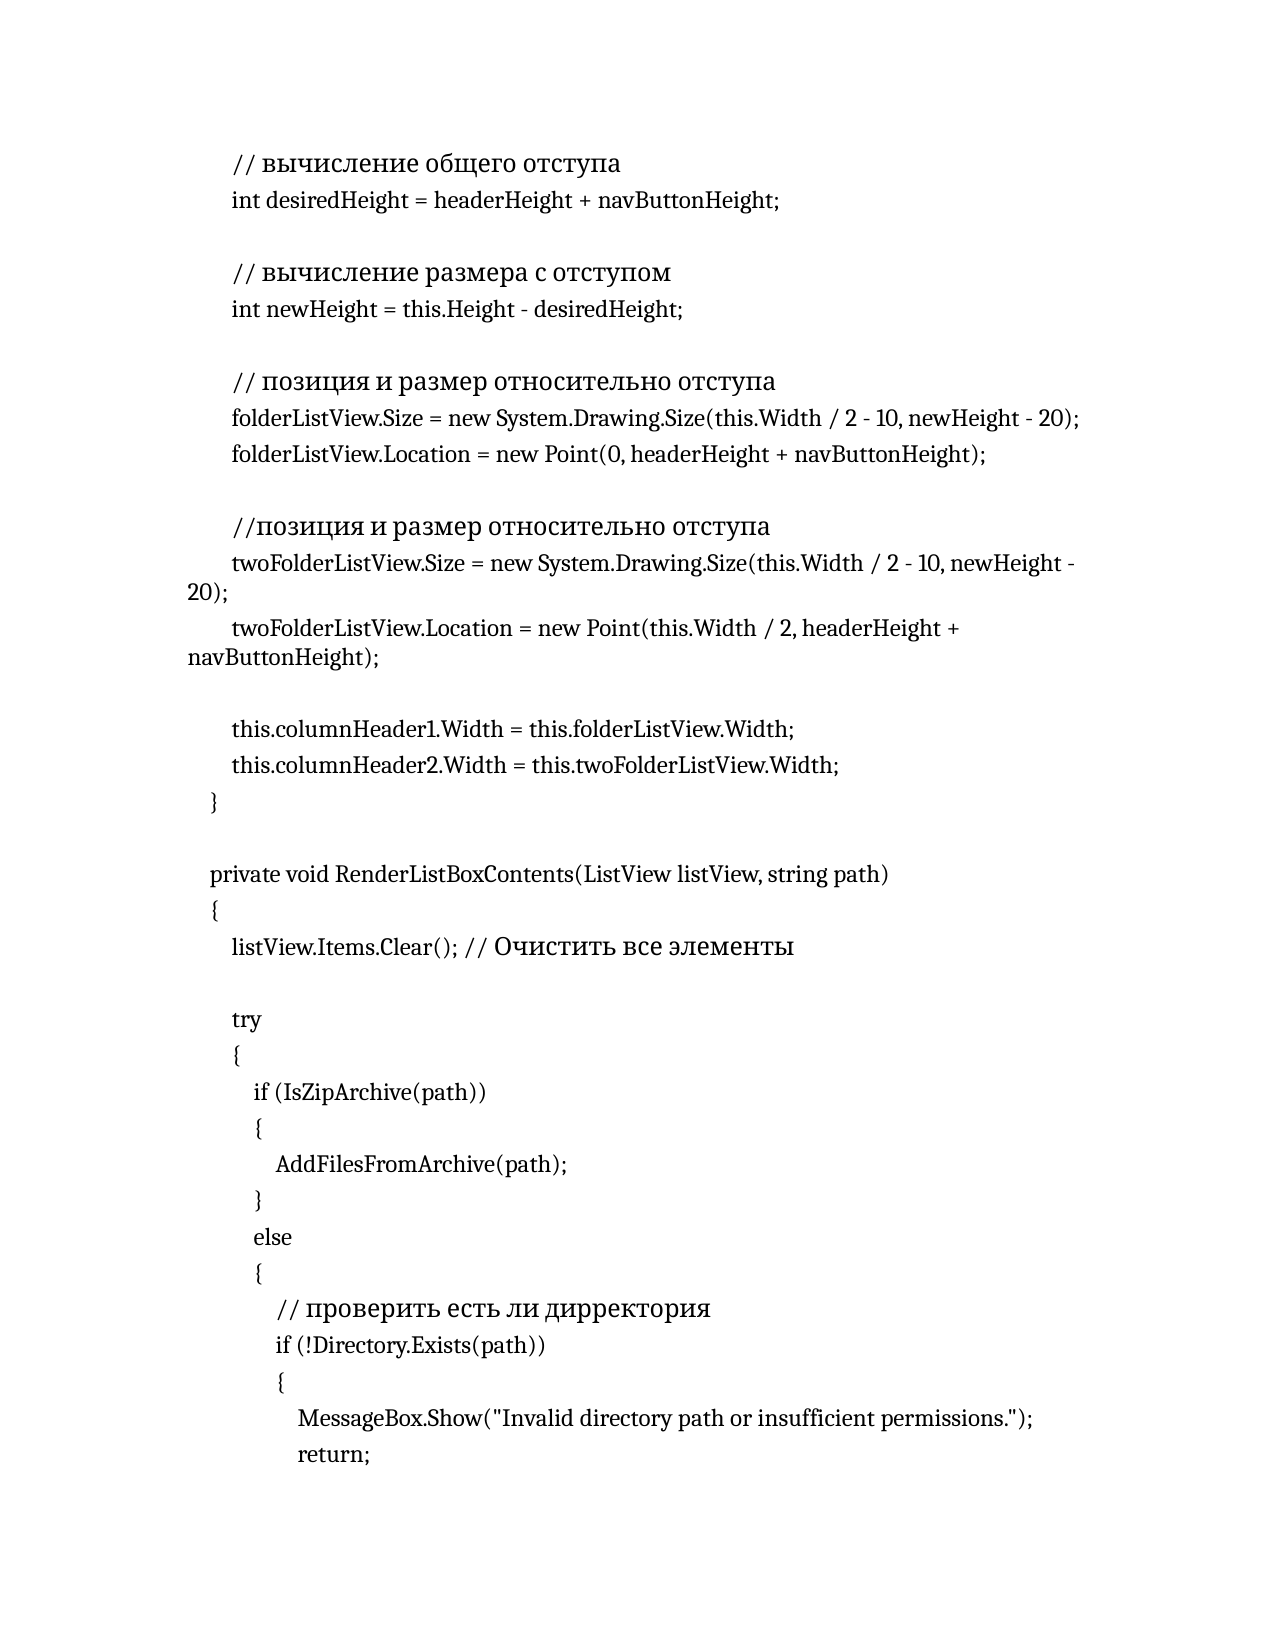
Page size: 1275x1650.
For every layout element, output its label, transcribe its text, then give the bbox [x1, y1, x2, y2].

text //позиция и размер относительно отступа [187, 512, 1087, 541]
text if (IsZipArchive(path)) [187, 1077, 1087, 1106]
text int desiredHeight = headerHeight + navButtonHeight; [187, 186, 1087, 215]
text // позиция и размер относительно отступа [187, 367, 1087, 396]
text MessageBox.Show("Invalid directory path or insufficient permissions."); [187, 1404, 1087, 1432]
text twoFolderListView.Location = new Point(this.Width / 2, headerHeight + navButtonHeight); [187, 614, 1087, 671]
text listView.Items.Clear(); // Очистить все элементы [187, 932, 1087, 961]
text twoFolderListView.Size = new System.Drawing.Size(this.Width / 2 - 10, newHeight - 20); [187, 549, 1087, 606]
text } [187, 1186, 1087, 1215]
text { [187, 1114, 1087, 1142]
text else [187, 1222, 1087, 1251]
text // вычисление общего отступа [187, 150, 1087, 179]
text private void RenderListBoxContents(ListView listView, string path) [187, 860, 1087, 889]
text return; [187, 1440, 1087, 1469]
text int newHeight = this.Height - desiredHeight; [187, 295, 1087, 324]
text try [187, 1005, 1087, 1034]
text this.columnHeader1.Width = this.folderListView.Width; [187, 715, 1087, 744]
text // проверить есть ли дирректория [187, 1295, 1087, 1324]
text if (!Directory.Exists(path)) [187, 1331, 1087, 1360]
text { [187, 896, 1087, 925]
text } [187, 787, 1087, 816]
text { [187, 1259, 1087, 1287]
text { [187, 1041, 1087, 1070]
text this.columnHeader2.Width = this.twoFolderListView.Width; [187, 751, 1087, 780]
text // вычисление размера с отступом [187, 259, 1087, 287]
text folderListView.Location = new Point(0, headerHeight + navButtonHeight); [187, 440, 1087, 469]
text AddFilesFromArchive(path); [187, 1150, 1087, 1179]
text { [187, 1367, 1087, 1396]
text folderListView.Size = new System.Drawing.Size(this.Width / 2 - 10, newHeight - 20); [187, 404, 1087, 432]
